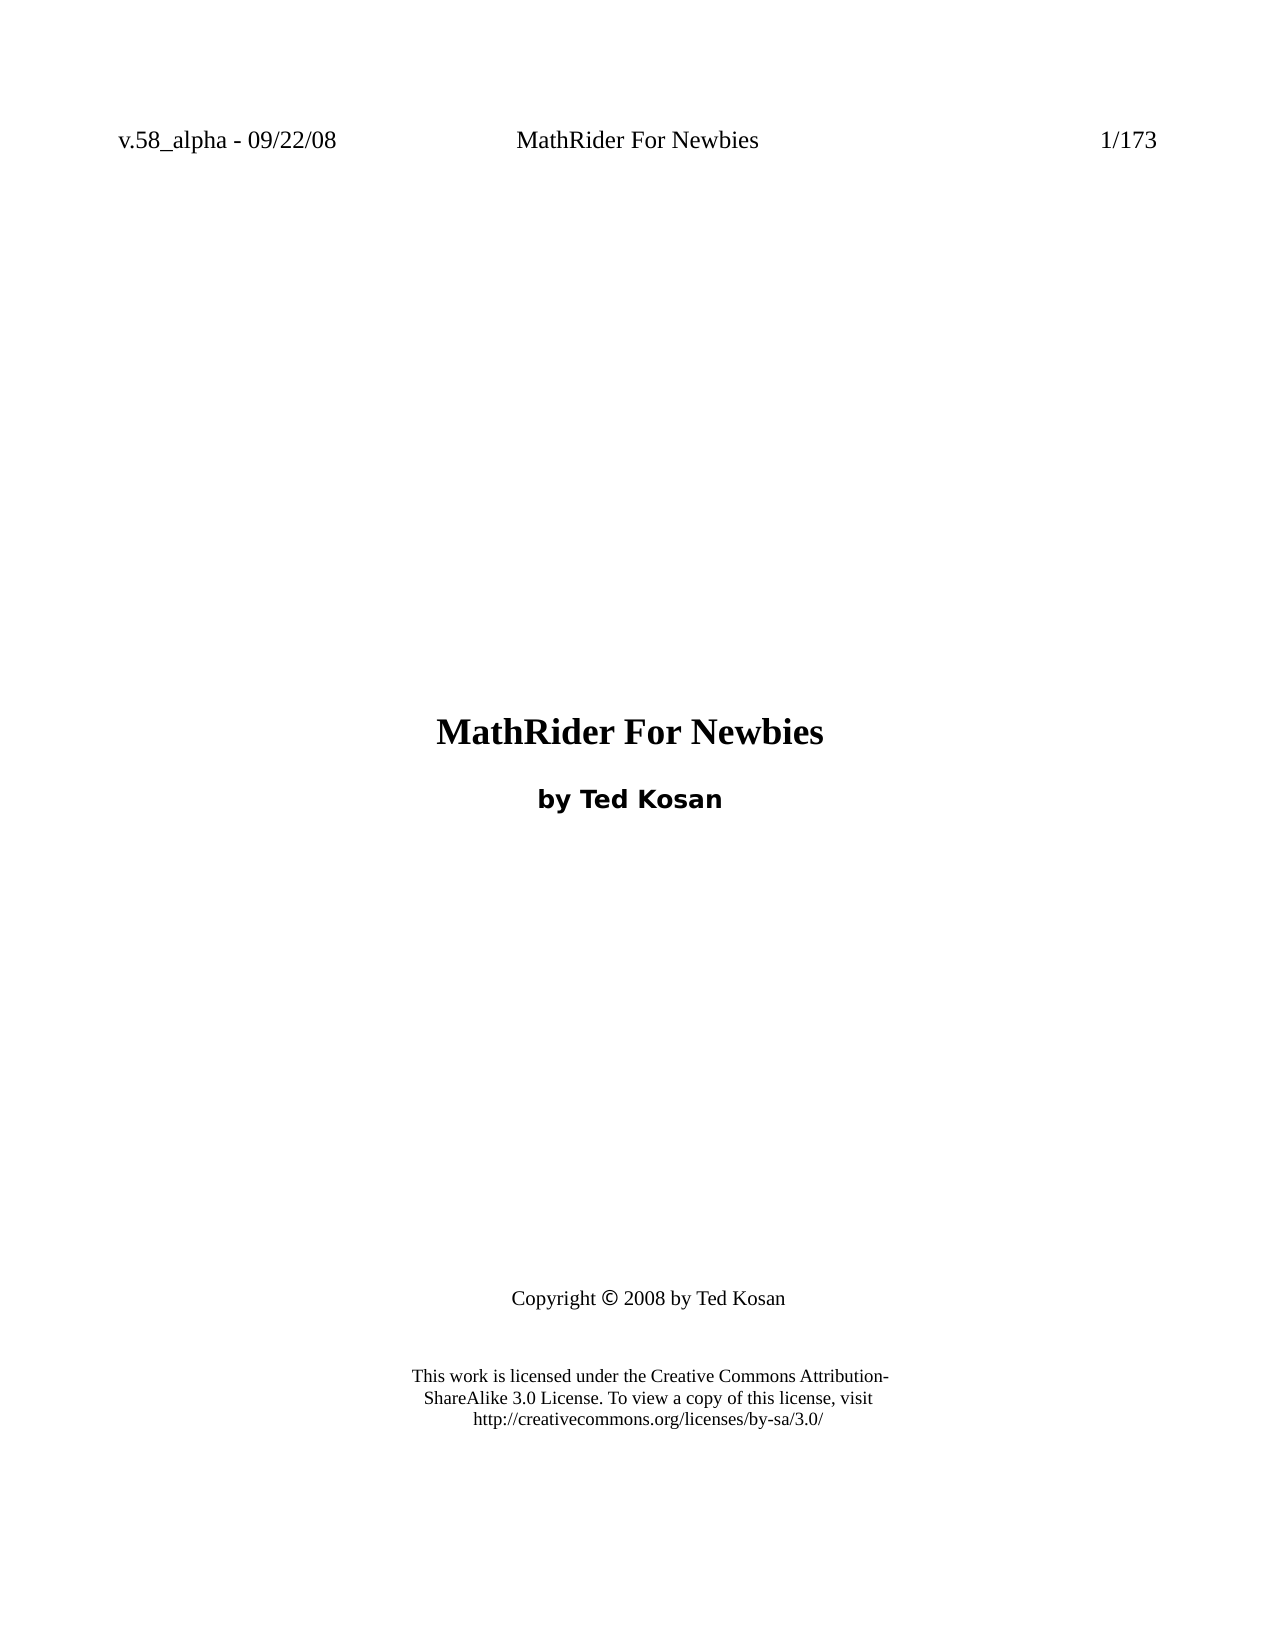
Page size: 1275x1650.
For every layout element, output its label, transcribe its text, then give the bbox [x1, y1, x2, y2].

text Copyright © 2008 by Ted Kosan [382, 1283, 915, 1311]
text by Ted Kosan [427, 785, 832, 814]
text This work is licensed under the Creative Commons Attribution-ShareAlike 3.0 License. To view a copy of this license, visit http://creativecommons.org/licenses/by-sa/3.0/ [382, 1365, 915, 1430]
text MathRider For Newbies [427, 710, 832, 753]
